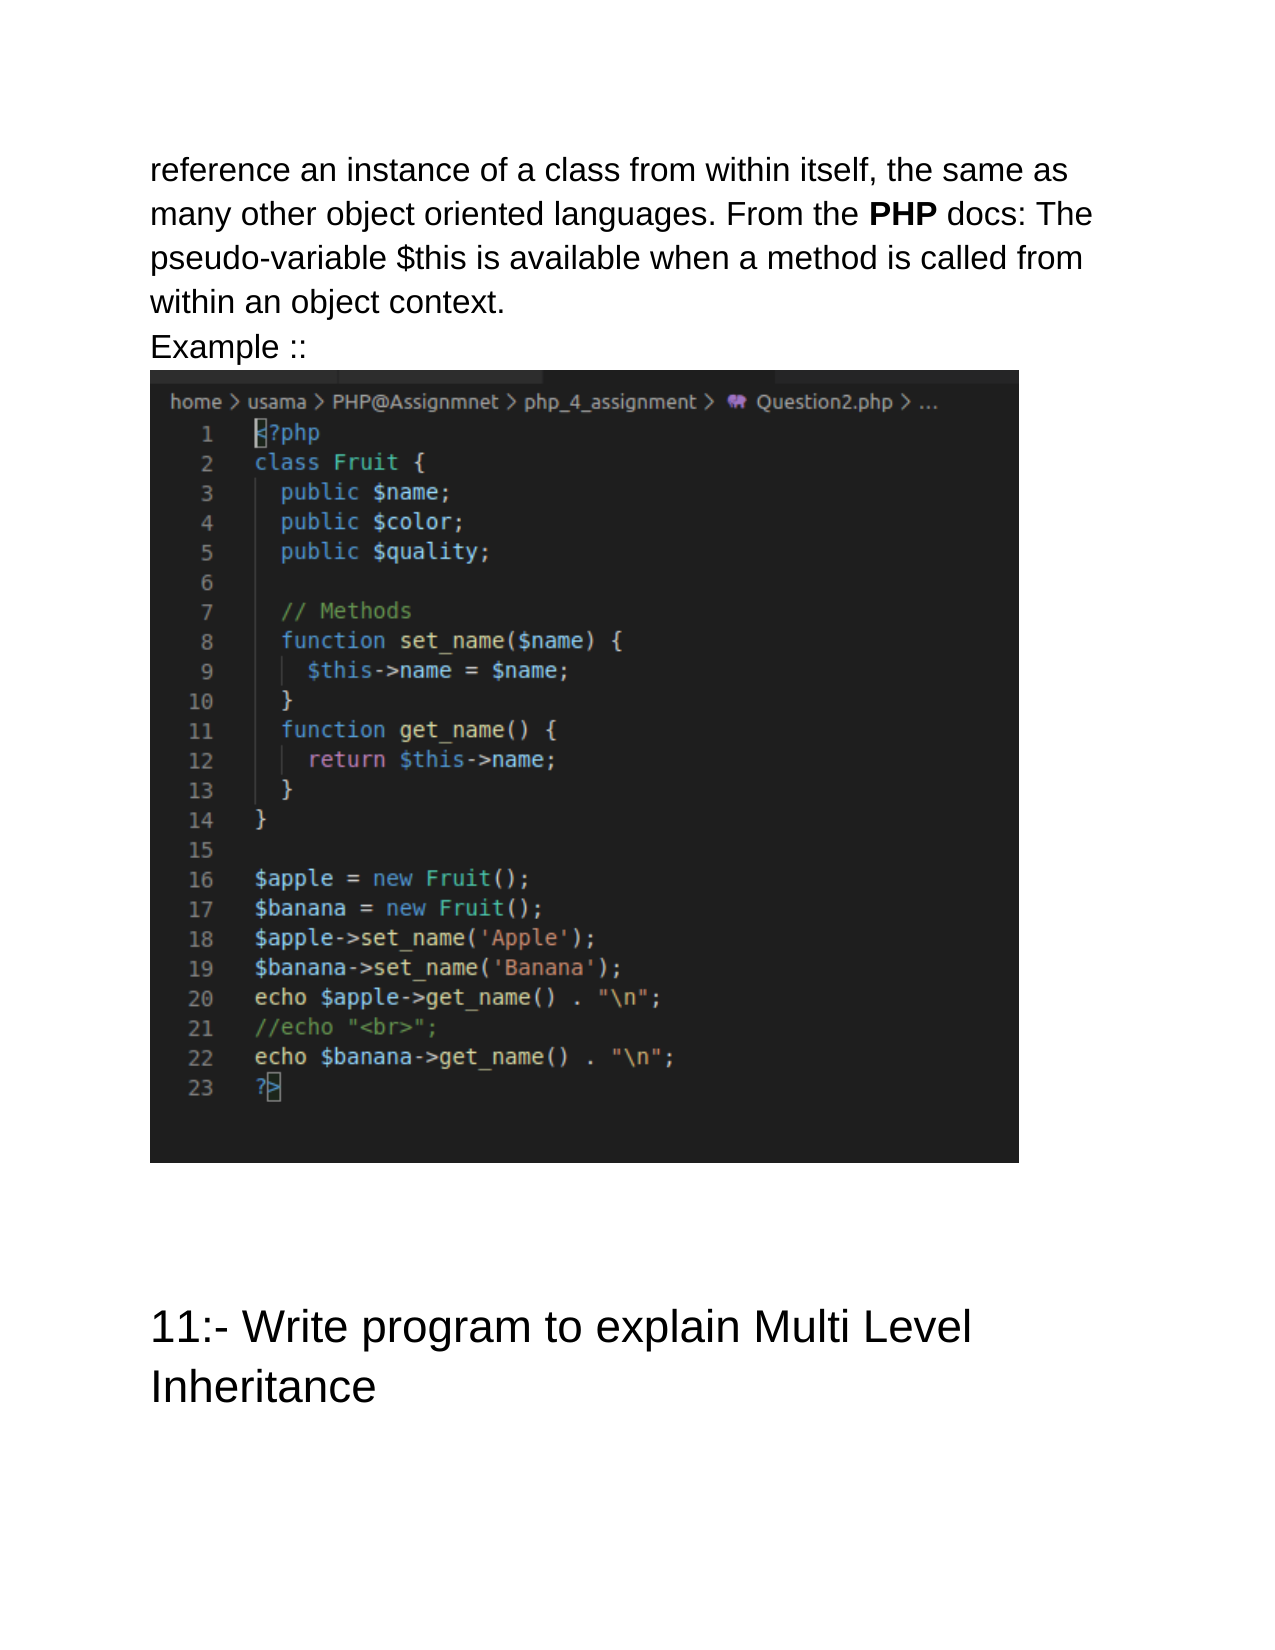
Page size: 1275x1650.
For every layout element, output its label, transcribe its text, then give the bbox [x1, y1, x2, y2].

text Example :: [150, 327, 1125, 365]
text 11:- Write program to explain Multi Level Inheritance [150, 1299, 1125, 1413]
picture [150, 370, 1019, 1163]
text reference an instance of a class from within itself, the same as many other object oriented languages. From the PHP docs: The pseudo-variable $this is available when a method is called from within an object context. [150, 150, 1125, 321]
